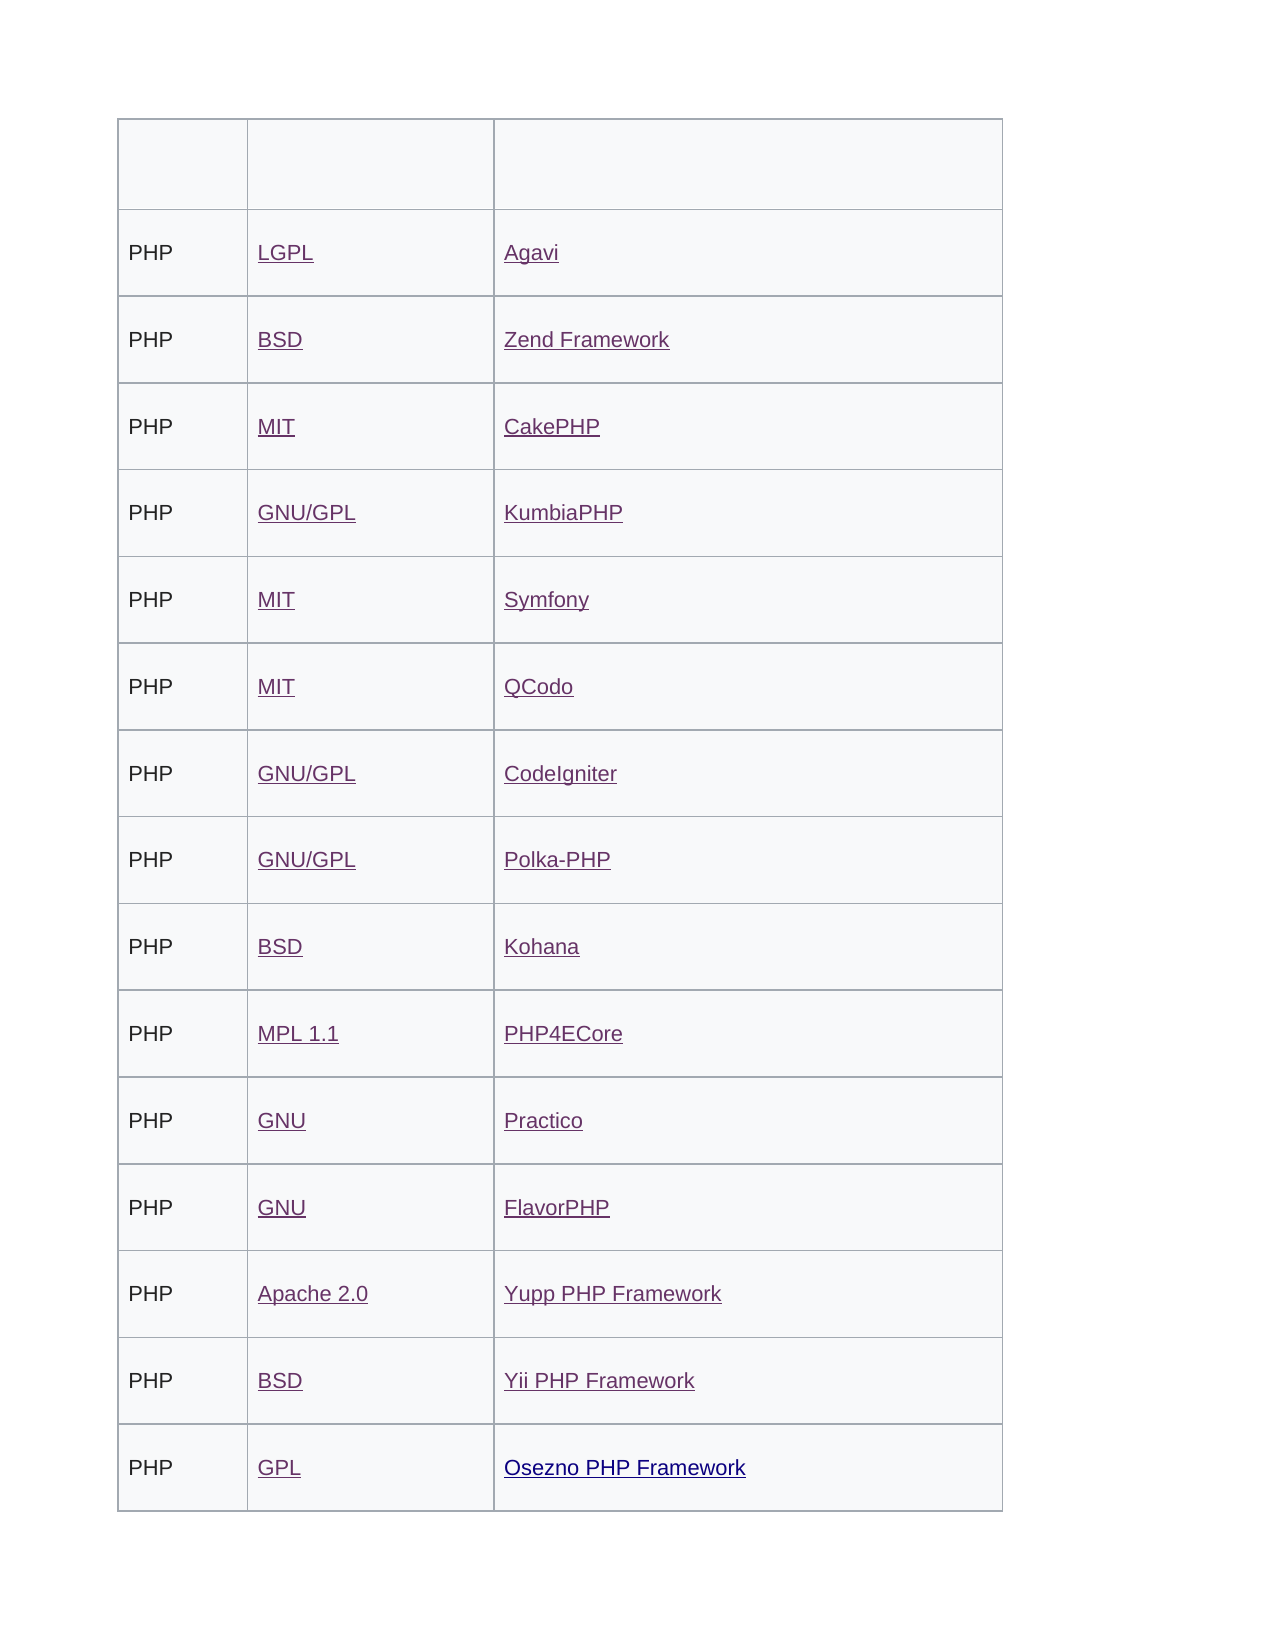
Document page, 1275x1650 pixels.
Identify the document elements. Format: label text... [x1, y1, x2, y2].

table_cell GNU/GPL [248, 817, 493, 903]
table_cell KumbiaPHP [495, 470, 1002, 556]
table_cell PHP [119, 297, 247, 382]
table_cell PHP [119, 384, 247, 469]
table_cell BSD [248, 1338, 493, 1423]
table_cell Zend Framework [495, 297, 1002, 382]
table_cell Symfony [495, 557, 1002, 642]
table_cell Yii PHP Framework [495, 1338, 1002, 1423]
table_cell MPL 1.1 [248, 991, 493, 1076]
table_cell Yupp PHP Framework [495, 1251, 1002, 1336]
table_cell PHP [119, 731, 247, 816]
table_cell MIT [248, 384, 493, 469]
table_cell Osezno PHP Framework [495, 1425, 1002, 1510]
table_cell PHP [119, 904, 247, 989]
table_cell MIT [248, 644, 493, 729]
table_cell Kohana [495, 904, 1002, 989]
table_cell PHP [119, 1425, 247, 1510]
table_cell PHP [119, 210, 247, 295]
table_cell PHP [119, 1251, 247, 1336]
table_cell LGPL [248, 210, 493, 295]
table_cell CakePHP [495, 384, 1002, 469]
table_cell MIT [248, 557, 493, 642]
table_cell [248, 120, 493, 208]
table_cell PHP [119, 1338, 247, 1423]
table_cell Polka-PHP [495, 817, 1002, 903]
table_cell PHP [119, 557, 247, 642]
table_cell BSD [248, 904, 493, 989]
table_cell PHP [119, 1078, 247, 1163]
table_cell Agavi [495, 210, 1002, 295]
table_cell [495, 120, 1002, 208]
table_cell FlavorPHP [495, 1165, 1002, 1250]
table_cell GNU/GPL [248, 731, 493, 816]
table_cell PHP [119, 817, 247, 903]
table_cell QCodo [495, 644, 1002, 729]
table_cell GNU [248, 1165, 493, 1250]
table_cell GNU [248, 1078, 493, 1163]
table_cell PHP4ECore [495, 991, 1002, 1076]
table_cell PHP [119, 470, 247, 556]
table_cell PHP [119, 991, 247, 1076]
table_cell [119, 120, 247, 208]
table_cell BSD [248, 297, 493, 382]
table_cell GNU/GPL [248, 470, 493, 556]
table_cell Practico [495, 1078, 1002, 1163]
table_cell CodeIgniter [495, 731, 1002, 816]
table_cell PHP [119, 644, 247, 729]
table_cell Apache 2.0 [248, 1251, 493, 1336]
table_cell GPL [248, 1425, 493, 1510]
table_cell PHP [119, 1165, 247, 1250]
